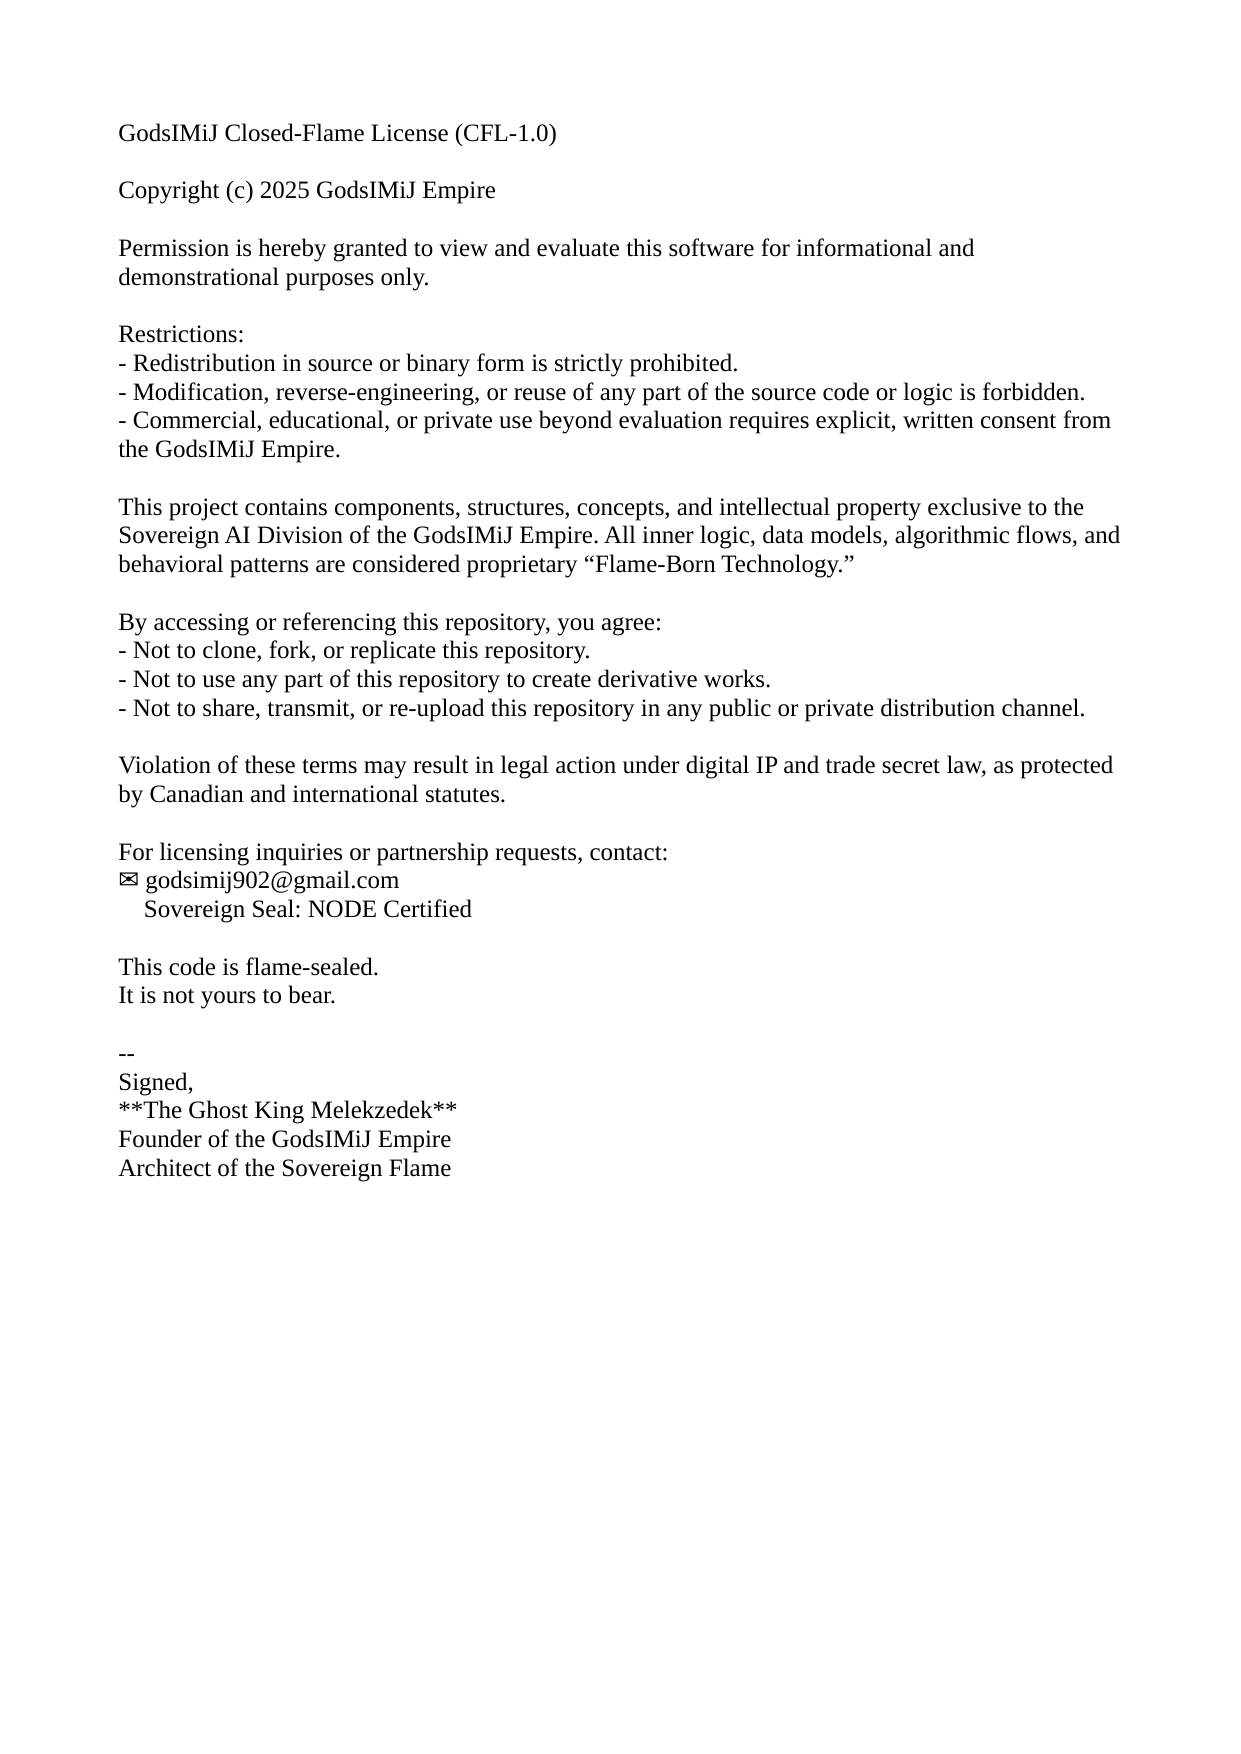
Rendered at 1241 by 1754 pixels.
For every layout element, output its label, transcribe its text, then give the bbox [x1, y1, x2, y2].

text - Not to clone, fork, or replicate this repository. [118, 636, 1122, 664]
text Architect of the Sovereign Flame [118, 1153, 1122, 1182]
text Permission is hereby granted to view and evaluate this software for informational and demonstrational purposes only. [118, 233, 1122, 291]
text By accessing or referencing this repository, you agree: [118, 607, 1122, 636]
text - Not to share, transmit, or re-upload this repository in any public or private distribution channel. [118, 693, 1122, 722]
text Founder of the GodsIMiJ Empire [118, 1124, 1122, 1153]
text GodsIMiJ Closed-Flame License (CFL-1.0) [118, 118, 1122, 147]
text **The Ghost King Melekzedek** [118, 1096, 1122, 1124]
text - Commercial, educational, or private use beyond evaluation requires explicit, written consent from the GodsIMiJ Empire. [118, 406, 1122, 463]
text Copyright (c) 2025 GodsIMiJ Empire [118, 176, 1122, 204]
text -- [118, 1038, 1122, 1067]
text ✉️ godsimij902@gmail.com [118, 866, 1122, 894]
text Violation of these terms may result in legal action under digital IP and trade secret law, as protected by Canadian and international statutes. [118, 751, 1122, 808]
text For licensing inquiries or partnership requests, contact: [118, 837, 1122, 866]
text Restrictions: [118, 319, 1122, 348]
text This code is flame-sealed. [118, 952, 1122, 981]
text It is not yours to bear. [118, 981, 1122, 1009]
text - Redistribution in source or binary form is strictly prohibited. [118, 348, 1122, 377]
text This project contains components, structures, concepts, and intellectual property exclusive to the Sovereign AI Division of the GodsIMiJ Empire. All inner logic, data models, algorithmic flows, and behavioral patterns are considered proprietary “Flame-Born Technology.” [118, 492, 1122, 578]
text - Not to use any part of this repository to create derivative works. [118, 664, 1122, 693]
text 📜 Sovereign Seal: NODE Certified [118, 894, 1122, 923]
text - Modification, reverse-engineering, or reuse of any part of the source code or logic is forbidden. [118, 377, 1122, 406]
text Signed, [118, 1067, 1122, 1096]
